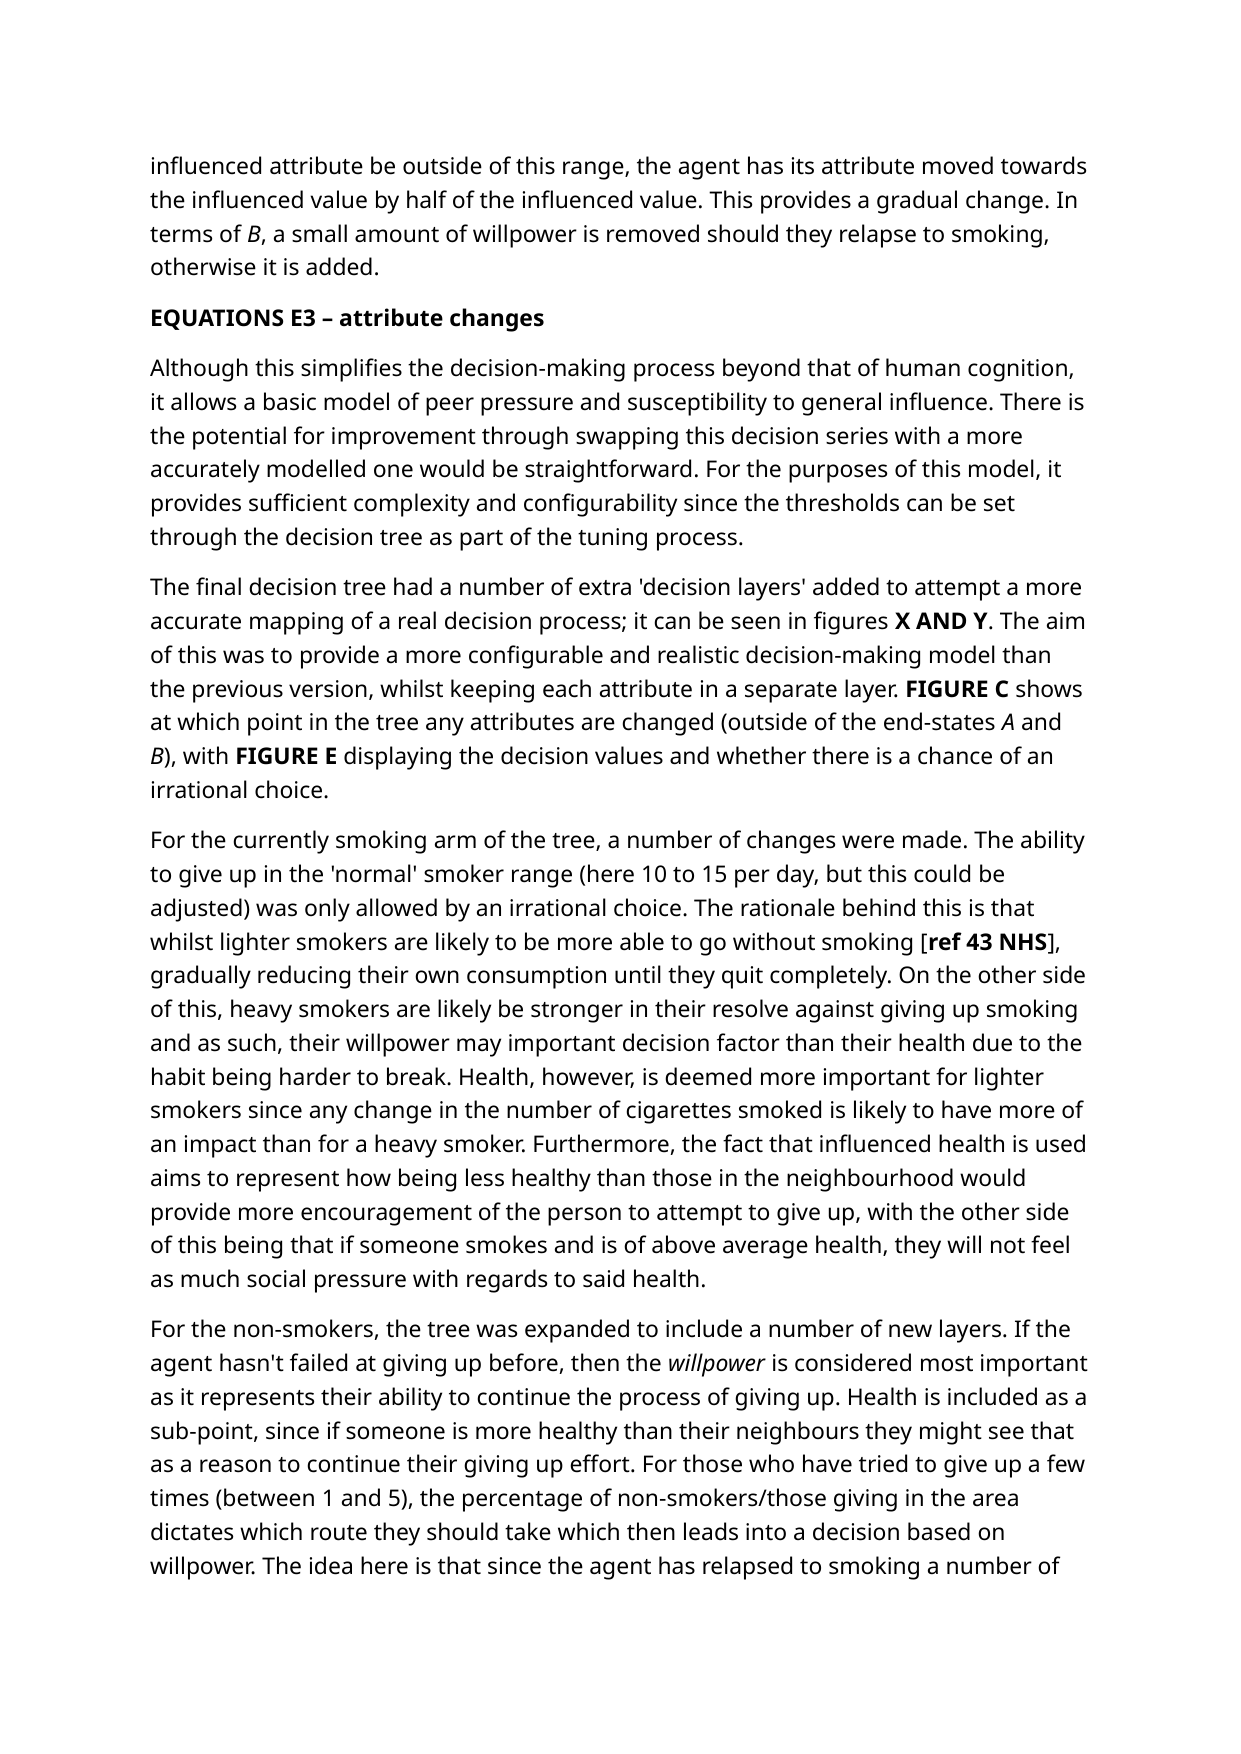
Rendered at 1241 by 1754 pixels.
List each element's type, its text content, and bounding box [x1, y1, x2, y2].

text For the currently smoking arm of the tree, a number of changes were made. The ability to give up in the 'normal' smoker range (here 10 to 15 per day, but this could be adjusted) was only allowed by an irrational choice. The rationale behind this is that whilst lighter smokers are likely to be more able to go without smoking [ref 43 NHS], gradually reducing their own consumption until they quit completely. On the other side of this, heavy smokers are likely be stronger in their resolve against giving up smoking and as such, their willpower may important decision factor than their health due to the habit being harder to break. Health, however, is deemed more important for lighter smokers since any change in the number of cigarettes smoked is likely to have more of an impact than for a heavy smoker. Furthermore, the fact that influenced health is used aims to represent how being less healthy than those in the neighbourhood would provide more encouragement of the person to attempt to give up, with the other side of this being that if someone smokes and is of above average health, they will not feel as much social pressure with regards to said health. [150, 824, 1090, 1294]
text The final decision tree had a number of extra 'decision layers' added to attempt a more accurate mapping of a real decision process; it can be seen in figures X AND Y. The aim of this was to provide a more configurable and realistic decision-making model than the previous version, whilst keeping each attribute in a separate layer. FIGURE C shows at which point in the tree any attributes are changed (outside of the end-states A and B), with FIGURE E displaying the decision values and whether there is a chance of an irrational choice. [150, 571, 1090, 805]
text For the non-smokers, the tree was expanded to include a number of new layers. If the agent hasn't failed at giving up before, then the willpower is considered most important as it represents their ability to continue the process of giving up. Health is included as a sub-point, since if someone is more healthy than their neighbours they might see that as a reason to continue their giving up effort. For those who have tried to give up a few times (between 1 and 5), the percentage of non-smokers/those giving in the area dictates which route they should take which then leads into a decision based on willpower. The idea here is that since the agent has relapsed to smoking a number of [150, 1313, 1090, 1581]
text EQUATIONS E3 – attribute changes [150, 302, 1090, 333]
text Although this simplifies the decision-making process beyond that of human cognition, it allows a basic model of peer pressure and susceptibility to general influence. There is the potential for improvement through swapping this decision series with a more accurately modelled one would be straightforward. For the purposes of this model, it provides sufficient complexity and configurability since the thresholds can be set through the decision tree as part of the tuning process. [150, 352, 1090, 552]
text influenced attribute be outside of this range, the agent has its attribute moved towards the influenced value by half of the influenced value. This provides a gradual change. In terms of B, a small amount of willpower is removed should they relapse to smoking, otherwise it is added. [150, 150, 1090, 282]
